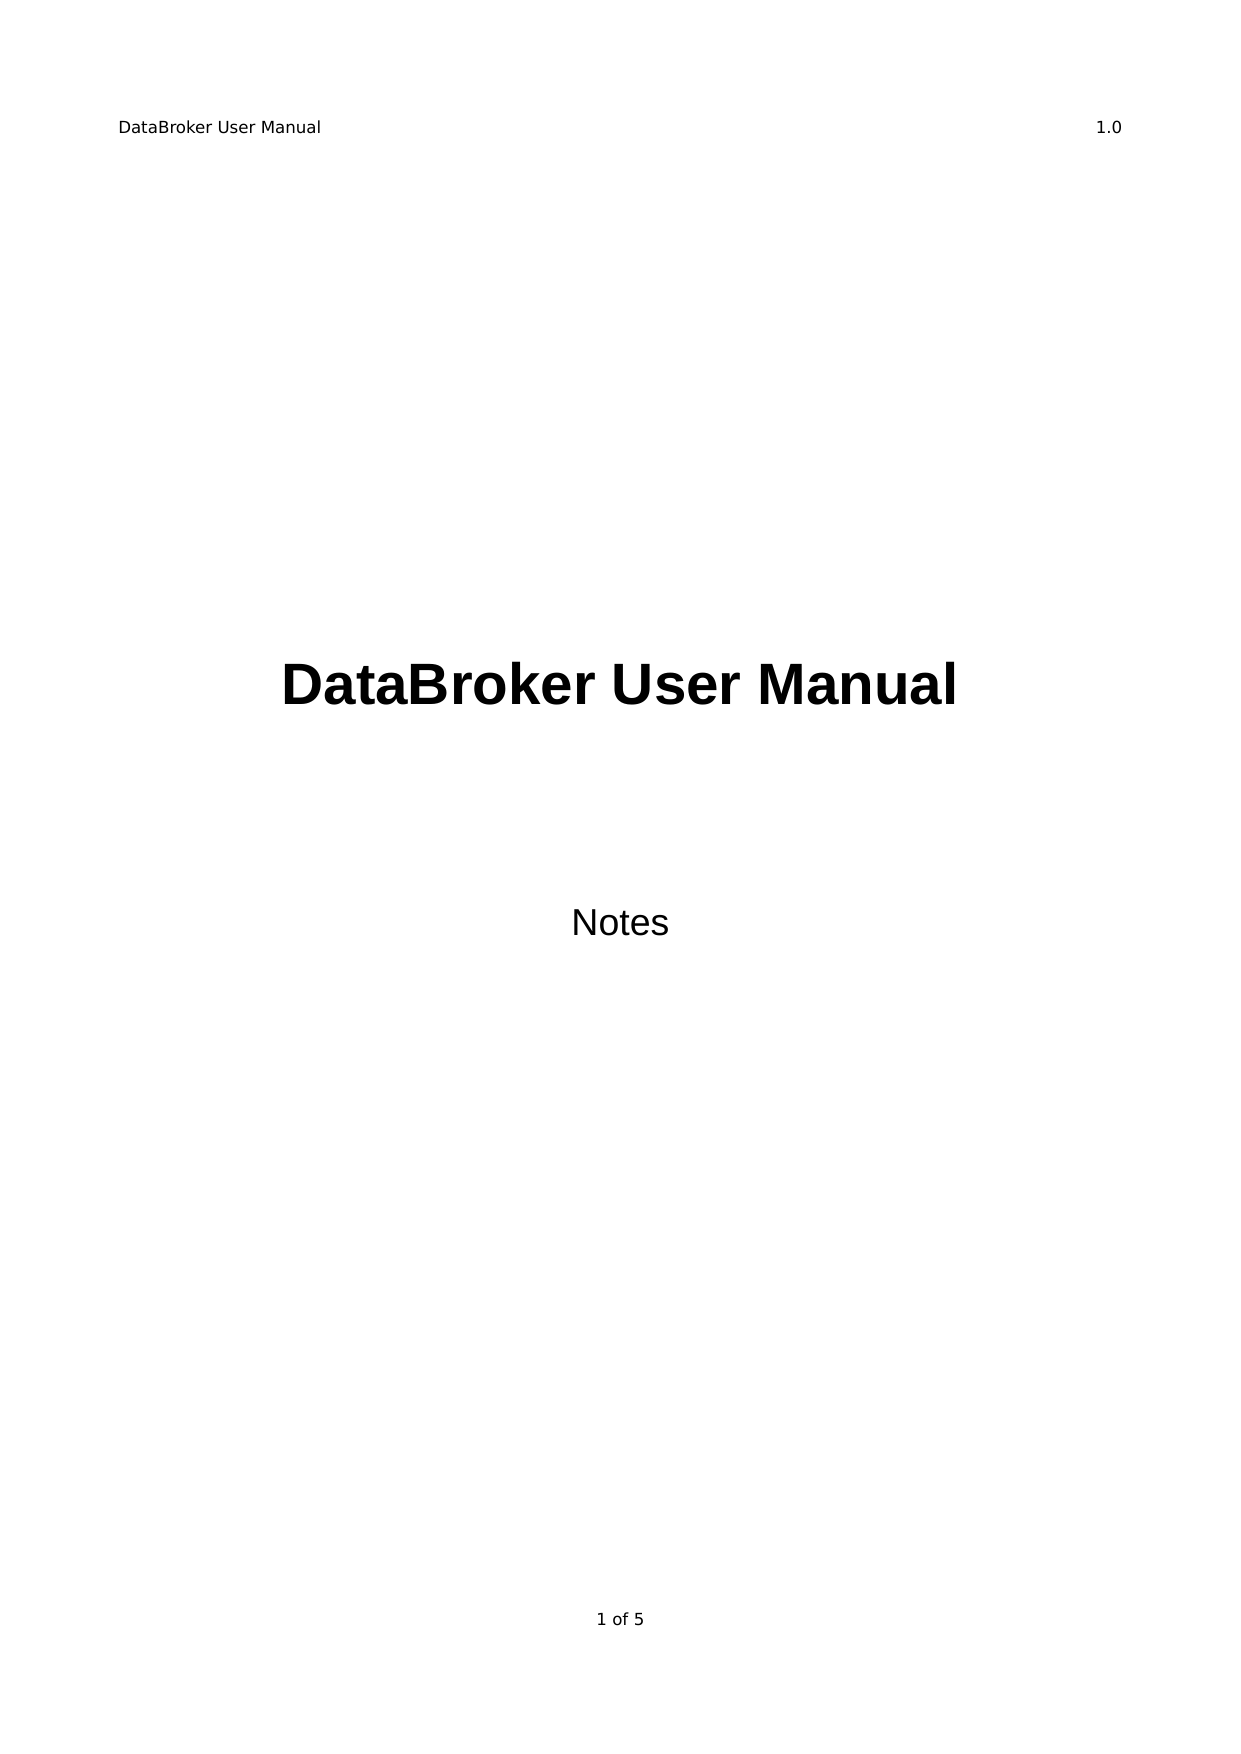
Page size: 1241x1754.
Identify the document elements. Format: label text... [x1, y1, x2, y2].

title DataBroker User Manual [118, 649, 1122, 717]
subtitle Notes [118, 900, 1122, 943]
